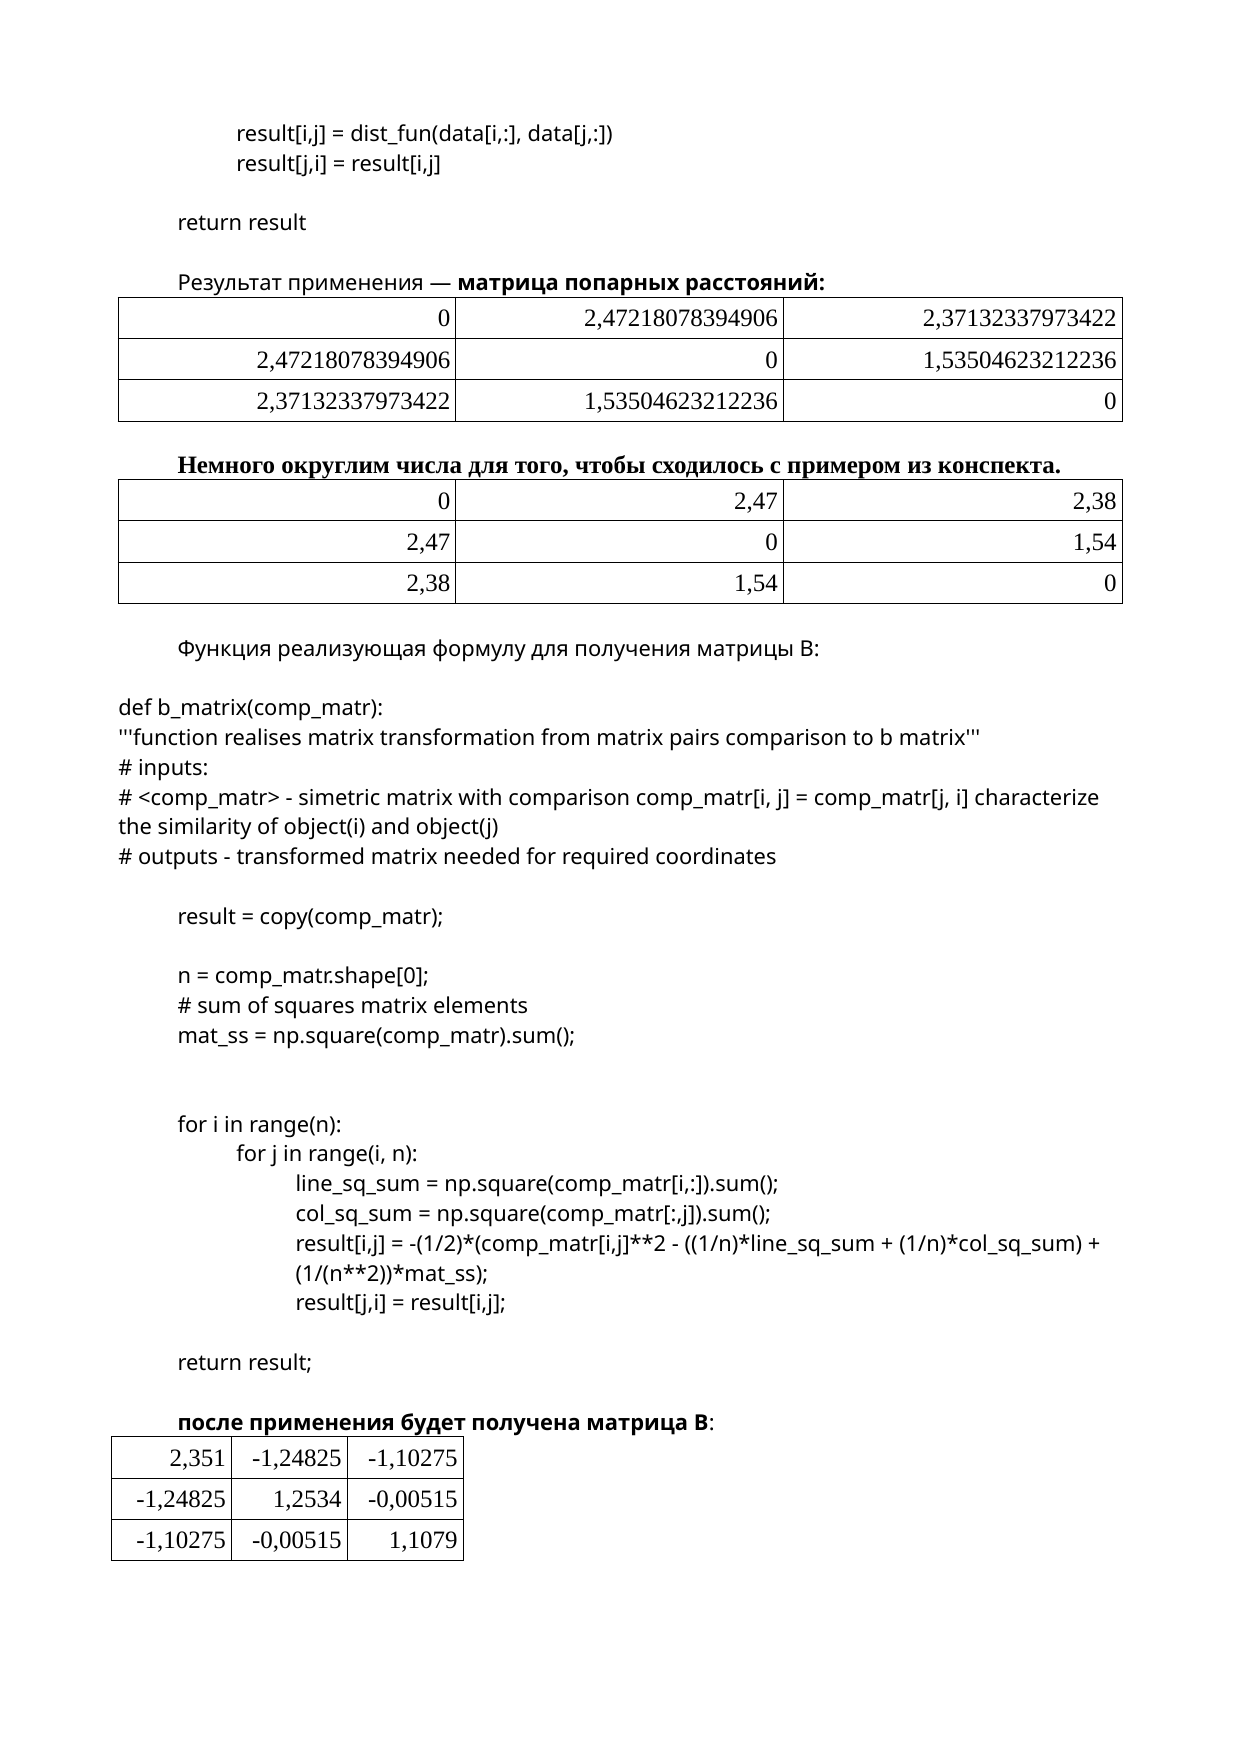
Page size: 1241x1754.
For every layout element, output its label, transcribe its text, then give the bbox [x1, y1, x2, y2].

table_header 0 [119, 298, 455, 338]
table_cell 1,54 [784, 521, 1122, 562]
text for j in range(i, n): [236, 1138, 1122, 1168]
text col_sq_sum = np.square(comp_matr[:,j]).sum(); [295, 1198, 1122, 1228]
table_cell -0,00515 [232, 1520, 347, 1560]
table_header -1,10275 [348, 1437, 463, 1477]
text mat_ss = np.square(comp_matr).sum(); [177, 1020, 1122, 1049]
table_cell 1,53504623212236 [456, 380, 783, 421]
table_header 2,351 [112, 1437, 231, 1477]
table_cell 0 [456, 521, 783, 562]
text Немного округлим числа для того, чтобы сходилось с примером из конспекта. [118, 450, 1122, 479]
table_cell 0 [456, 339, 783, 379]
text Результат применения — матрица попарных расстояний: [177, 267, 1122, 297]
table_cell 2,47 [119, 521, 455, 562]
table_cell 0 [784, 380, 1122, 421]
text for i in range(n): [177, 1109, 1122, 1138]
table_cell 1,53504623212236 [784, 339, 1122, 379]
text def b_matrix(comp_matr): [118, 692, 1122, 722]
table_cell -0,00515 [348, 1479, 463, 1519]
text n = comp_matr.shape[0]; [177, 960, 1122, 990]
table_header 0 [119, 480, 455, 520]
table_cell 1,2534 [232, 1479, 347, 1519]
text result[i,j] = dist_fun(data[i,:], data[j,:]) [236, 118, 1122, 148]
text result[j,i] = result[i,j] [236, 148, 1122, 178]
text line_sq_sum = np.square(comp_matr[i,:]).sum(); [295, 1168, 1122, 1198]
table_cell 0 [784, 563, 1122, 603]
text # <comp_matr> - simetric matrix with comparison comp_matr[i, j] = comp_matr[j, i] characterize the similarity of object(i) and object(j) [118, 782, 1122, 841]
text result[j,i] = result[i,j]; [295, 1287, 1122, 1317]
text return result; [177, 1347, 1122, 1377]
table_cell 2,38 [119, 563, 455, 603]
text result[i,j] = -(1/2)*(comp_matr[i,j]**2 - ((1/n)*line_sq_sum + (1/n)*col_sq_sum) + (1/(n**2))*mat_ss); [295, 1228, 1122, 1287]
text return result [177, 207, 1122, 237]
table_header 2,47218078394906 [456, 298, 783, 338]
text '''function realises matrix transformation from matrix pairs comparison to b matrix''' [118, 722, 1122, 752]
text Функция реализующая формулу для получения матрицы B: [177, 633, 1122, 662]
text # sum of squares matrix elements [177, 990, 1122, 1020]
table_header -1,24825 [232, 1437, 347, 1477]
table_header 2,37132337973422 [784, 298, 1122, 338]
table_cell -1,10275 [112, 1520, 231, 1560]
table_header 2,47 [456, 480, 783, 520]
table_cell -1,24825 [112, 1479, 231, 1519]
table_cell 1,1079 [348, 1520, 463, 1560]
table_header 2,38 [784, 480, 1122, 520]
text # inputs: [118, 752, 1122, 782]
text # outputs - transformed matrix needed for required coordinates [118, 841, 1122, 871]
table_cell 2,37132337973422 [119, 380, 455, 421]
text после применения будет получена матрица B: [177, 1406, 1122, 1436]
text result = copy(comp_matr); [177, 901, 1122, 930]
table_cell 1,54 [456, 563, 783, 603]
table_cell 2,47218078394906 [119, 339, 455, 379]
